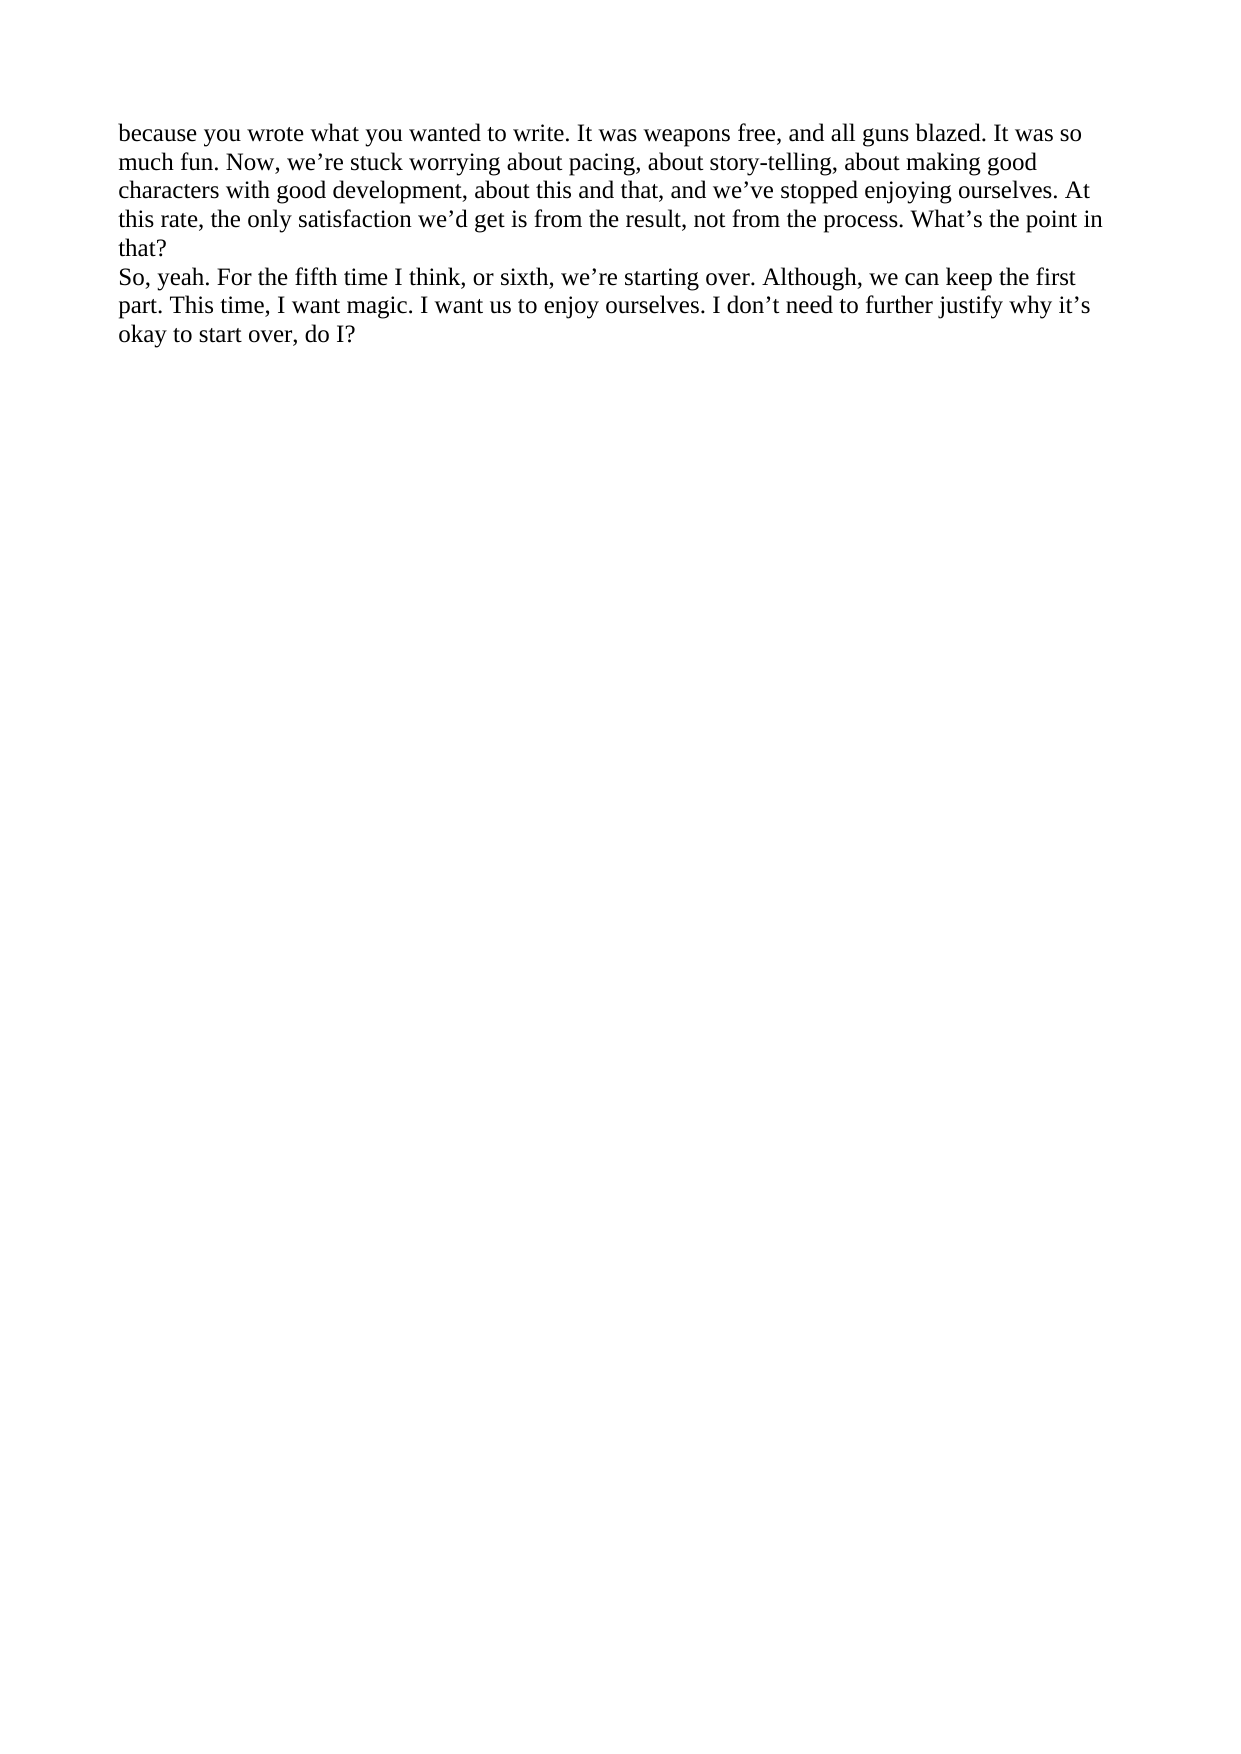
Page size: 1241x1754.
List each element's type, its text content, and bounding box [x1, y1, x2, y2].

text because you wrote what you wanted to write. It was weapons free, and all guns blazed. It was so much fun. Now, we’re stuck worrying about pacing, about story-telling, about making good characters with good development, about this and that, and we’ve stopped enjoying ourselves. At this rate, the only satisfaction we’d get is from the result, not from the process. What’s the point in that? [118, 118, 1122, 262]
text So, yeah. For the fifth time I think, or sixth, we’re starting over. Although, we can keep the first part. This time, I want magic. I want us to enjoy ourselves. I don’t need to further justify why it’s okay to start over, do I? [118, 262, 1122, 348]
